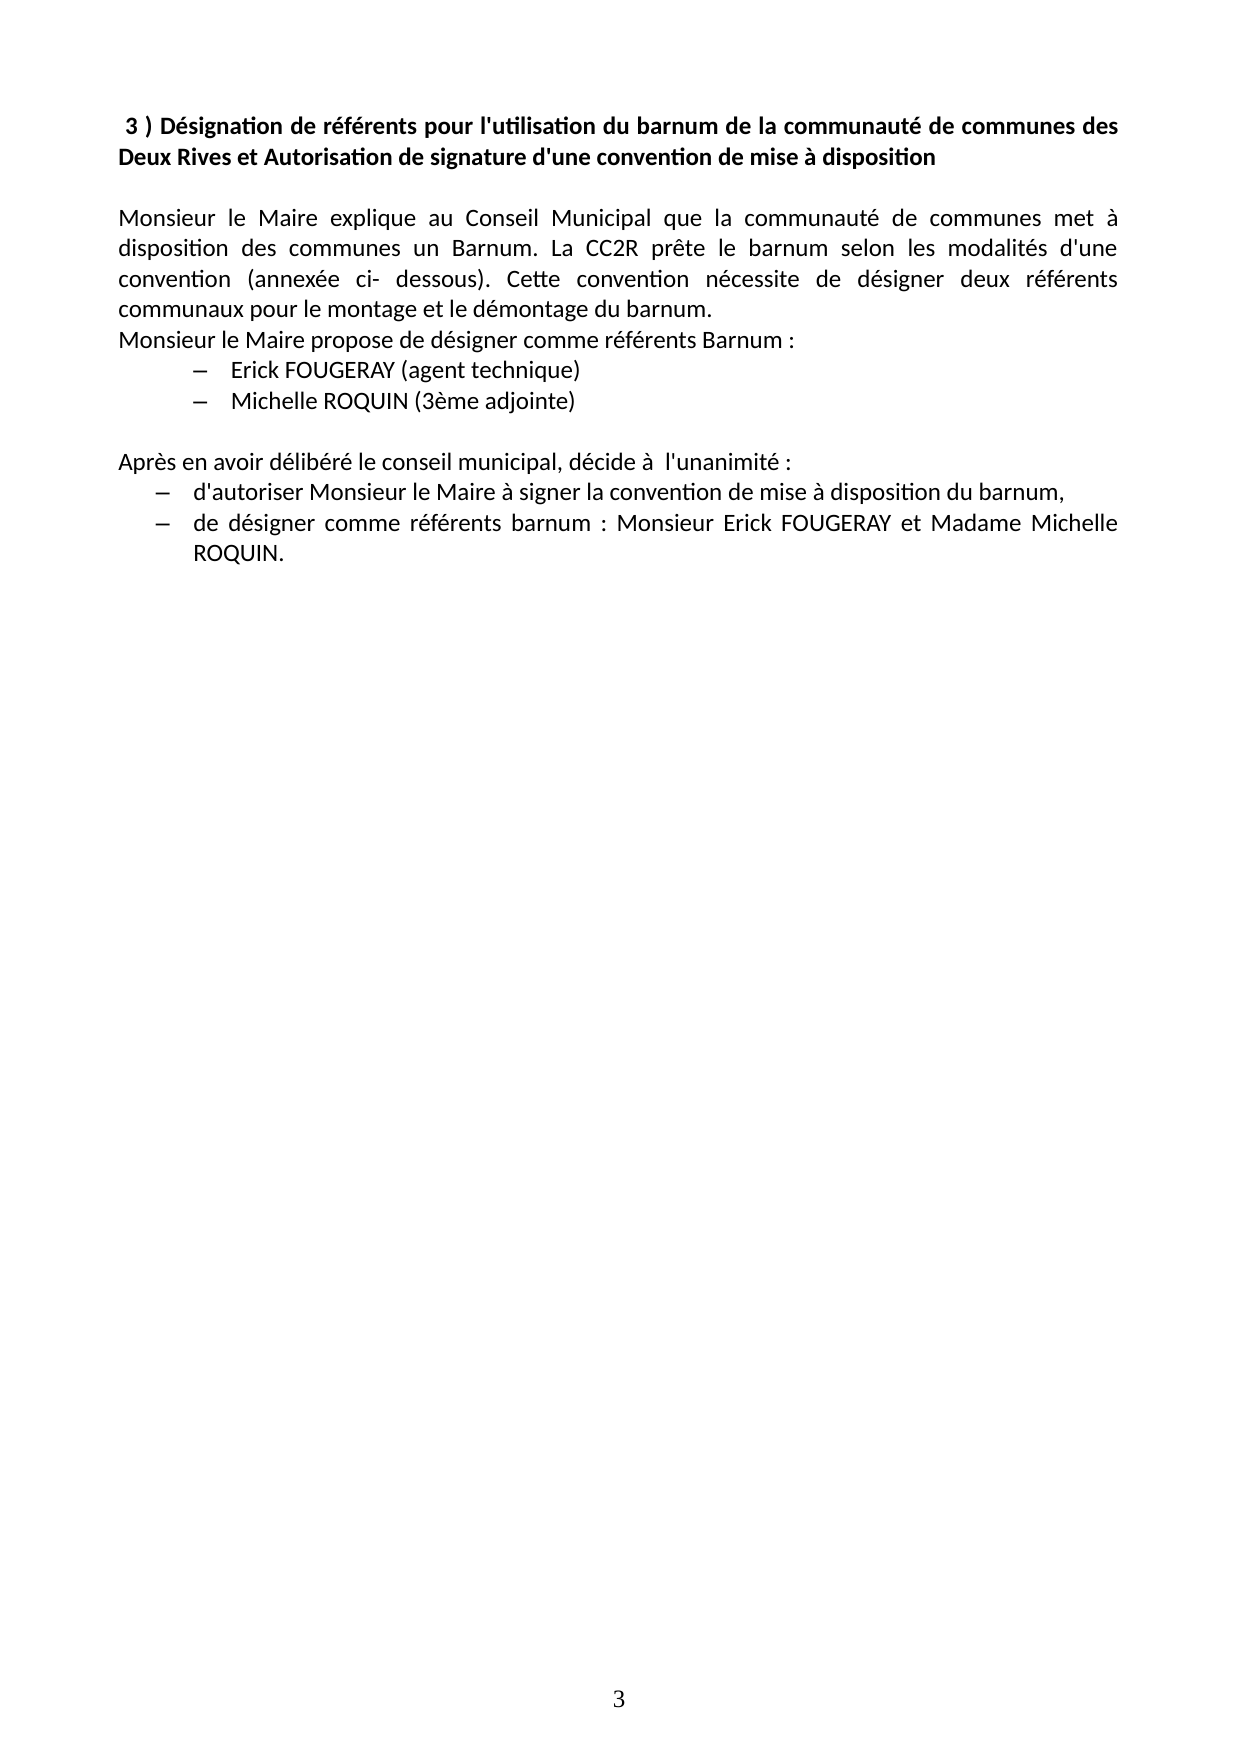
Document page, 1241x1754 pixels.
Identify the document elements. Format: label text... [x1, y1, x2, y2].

text Monsieur le Maire propose de désigner comme référents Barnum : [118, 324, 1120, 354]
list de désigner comme référents barnum : Monsieur Erick FOUGERAY et Madame Michelle ROQUIN. [156, 507, 1120, 568]
list d'autoriser Monsieur le Maire à signer la convention de mise à disposition du barnum, [156, 476, 1120, 507]
text Monsieur le Maire explique au Conseil Municipal que la communauté de communes met à disposition des communes un Barnum. La CC2R prête le barnum selon les modalités d'une convention (annexée ci- dessous). Cette convention nécessite de désigner deux référents communaux pour le montage et le démontage du barnum. [118, 202, 1120, 324]
text 3 ) Désignation de référents pour l'utilisation du barnum de la communauté de communes des Deux Rives et Autorisation de signature d'une convention de mise à disposition [118, 110, 1120, 171]
list Erick FOUGERAY (agent technique) [193, 354, 1120, 385]
list Michelle ROQUIN (3ème adjointe) [193, 385, 1120, 415]
text Après en avoir délibéré le conseil municipal, décide à l'unanimité : [118, 446, 1120, 476]
